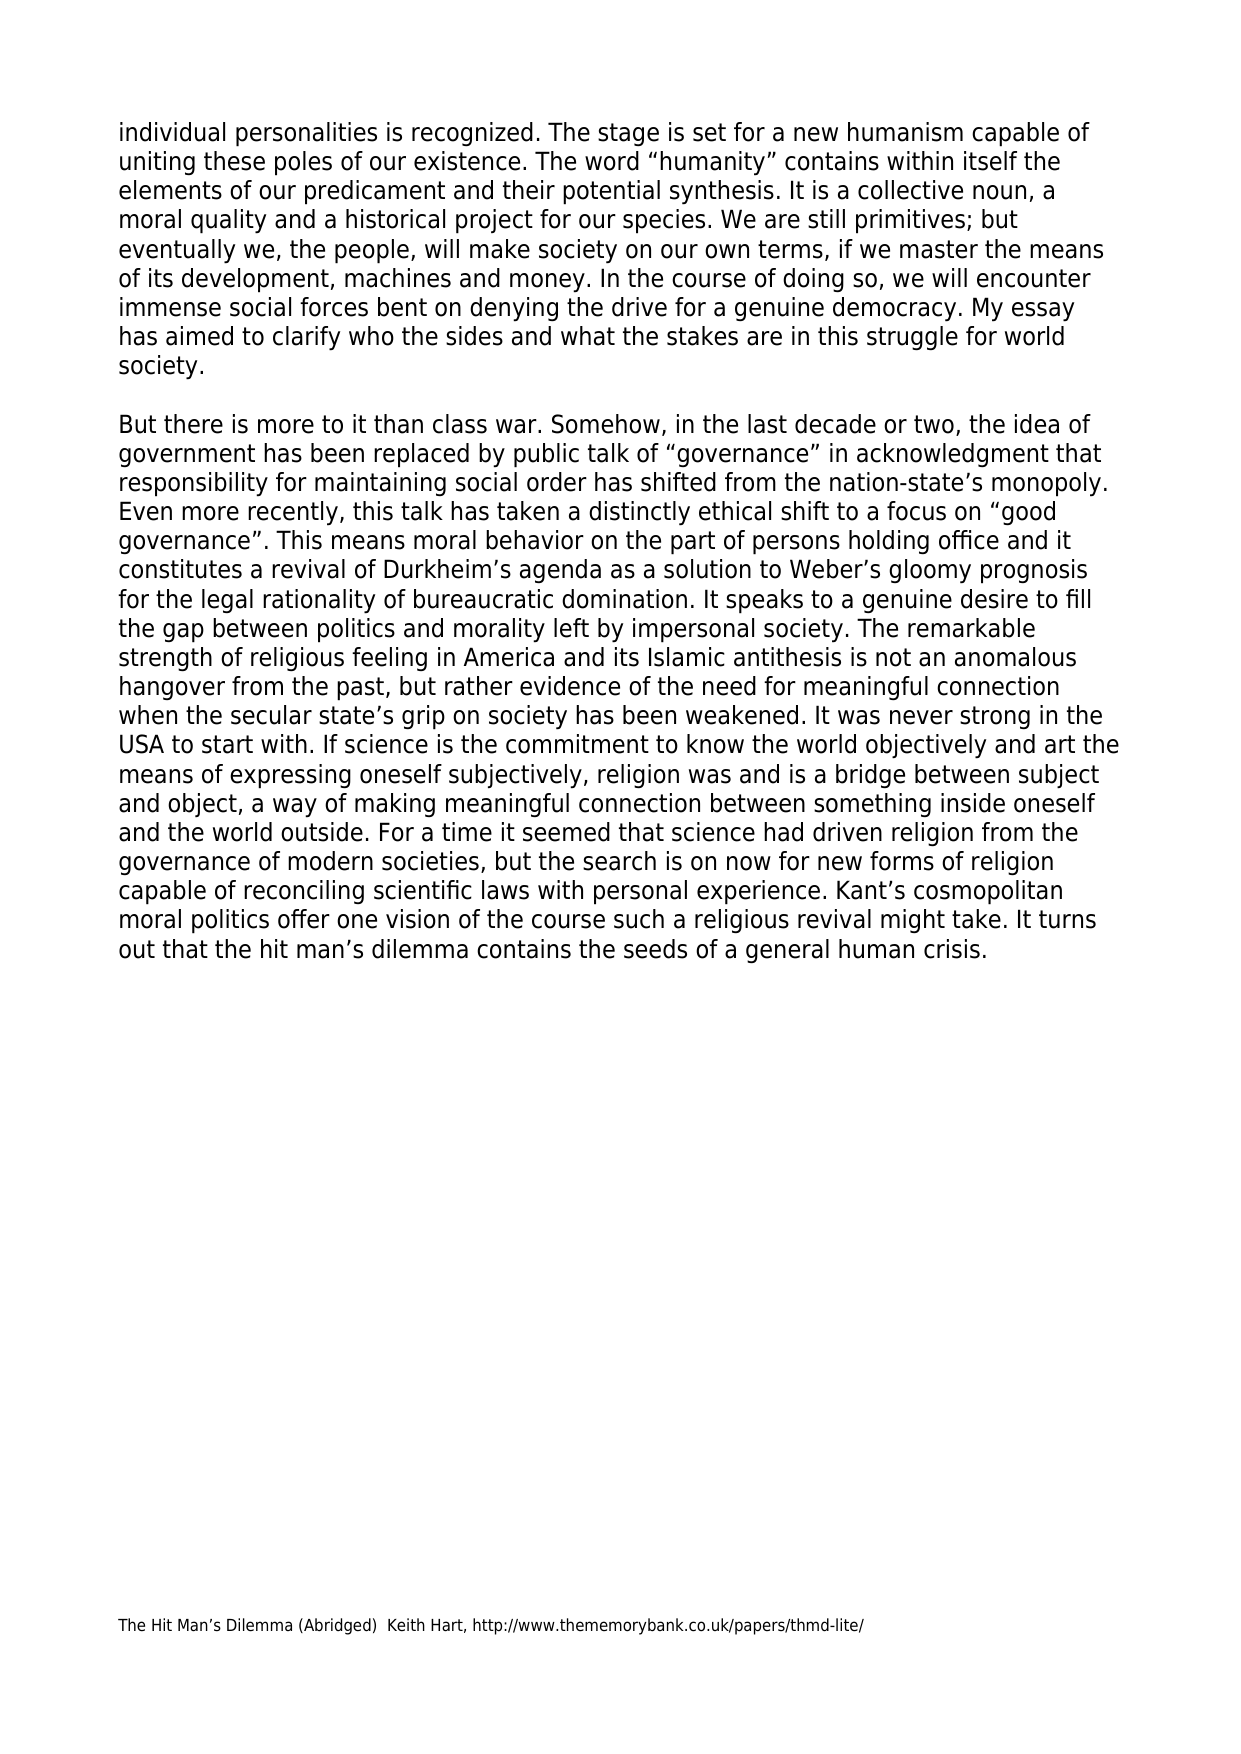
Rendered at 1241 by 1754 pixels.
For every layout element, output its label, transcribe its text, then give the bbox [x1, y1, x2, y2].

text But there is more to it than class war. Somehow, in the last decade or two, the idea of government has been replaced by public talk of “governance” in acknowledgment that responsibility for maintaining social order has shifted from the nation-state’s monopoly. Even more recently, this talk has taken a distinctly ethical shift to a focus on “good governance”. This means moral behavior on the part of persons holding office and it constitutes a revival of Durkheim’s agenda as a solution to Weber’s gloomy prognosis for the legal rationality of bureaucratic domination. It speaks to a genuine desire to fill the gap between politics and morality left by impersonal society. The remarkable strength of religious feeling in America and its Islamic antithesis is not an anomalous hangover from the past, but rather evidence of the need for meaningful connection when the secular state’s grip on society has been weakened. It was never strong in the USA to start with. If science is the commitment to know the world objectively and art the means of expressing oneself subjectively, religion was and is a bridge between subject and object, a way of making meaningful connection between something inside oneself and the world outside. For a time it seemed that science had driven religion from the governance of modern societies, but the search is on now for new forms of religion capable of reconciling scientific laws with personal experience. Kant’s cosmopolitan moral politics offer one vision of the course such a religious revival might take. It turns out that the hit man’s dilemma contains the seeds of a general human crisis. [118, 410, 1122, 964]
text individual personalities is recognized. The stage is set for a new humanism capable of uniting these poles of our existence. The word “humanity” contains within itself the elements of our predicament and their potential synthesis. It is a collective noun, a moral quality and a historical project for our species. We are still primitives; but eventually we, the people, will make society on our own terms, if we master the means of its development, machines and money. In the course of doing so, we will encounter immense social forces bent on denying the drive for a genuine democracy. My essay has aimed to clarify who the sides and what the stakes are in this struggle for world society. [118, 118, 1122, 381]
